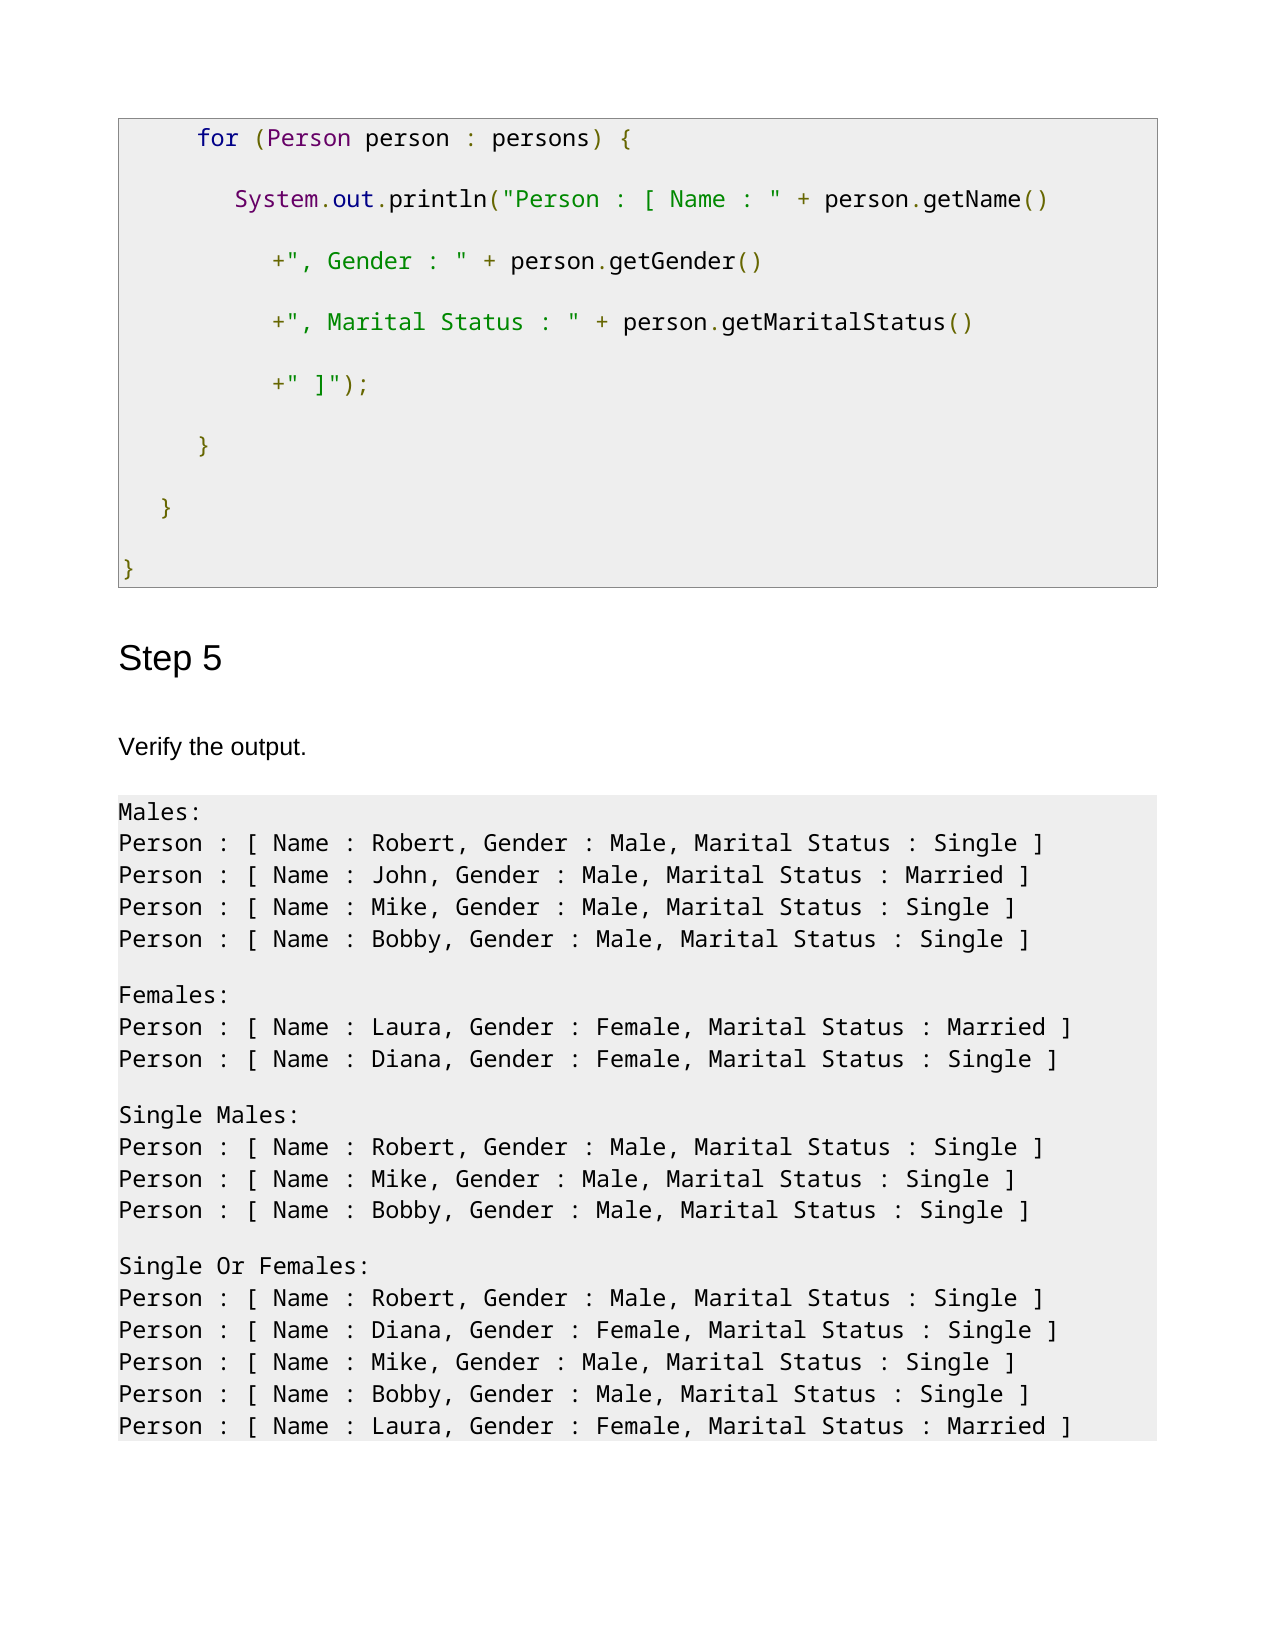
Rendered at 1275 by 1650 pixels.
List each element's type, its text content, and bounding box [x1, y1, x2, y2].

text Females: [118, 978, 1157, 1010]
text } [119, 425, 1157, 461]
text } [119, 487, 1157, 522]
text System.out.println("Person : [ Name : " + person.getName() [119, 179, 1157, 215]
text Person : [ Name : Robert, Gender : Male, Marital Status : Single ] [118, 1130, 1157, 1162]
text +" ]"); [119, 364, 1157, 399]
text Person : [ Name : Mike, Gender : Male, Marital Status : Single ] [118, 1345, 1157, 1377]
text for (Person person : persons) { [119, 119, 1157, 153]
text +", Marital Status : " + person.getMaritalStatus() [119, 302, 1157, 338]
text Person : [ Name : Diana, Gender : Female, Marital Status : Single ] [118, 1042, 1157, 1074]
text Person : [ Name : Robert, Gender : Male, Marital Status : Single ] [118, 1281, 1157, 1313]
text Single Or Females: [118, 1249, 1157, 1281]
text Person : [ Name : Mike, Gender : Male, Marital Status : Single ] [118, 1162, 1157, 1194]
text Person : [ Name : Laura, Gender : Female, Marital Status : Married ] [118, 1010, 1157, 1042]
text Verify the output. [118, 732, 1157, 761]
text Single Males: [118, 1098, 1157, 1130]
text Person : [ Name : Bobby, Gender : Male, Marital Status : Single ] [118, 1377, 1157, 1409]
text Person : [ Name : Robert, Gender : Male, Marital Status : Single ] [118, 827, 1157, 859]
text Person : [ Name : Bobby, Gender : Male, Marital Status : Single ] [118, 1194, 1157, 1226]
text Person : [ Name : Laura, Gender : Female, Marital Status : Married ] [118, 1409, 1157, 1441]
text Person : [ Name : Mike, Gender : Male, Marital Status : Single ] [118, 891, 1157, 923]
text +", Gender : " + person.getGender() [119, 241, 1157, 276]
subtitle Step 5 [118, 637, 1157, 678]
text Person : [ Name : Bobby, Gender : Male, Marital Status : Single ] [118, 923, 1157, 955]
text Person : [ Name : John, Gender : Male, Marital Status : Married ] [118, 859, 1157, 891]
text } [119, 548, 1157, 587]
text Person : [ Name : Diana, Gender : Female, Marital Status : Single ] [118, 1313, 1157, 1345]
text Males: [118, 795, 1157, 827]
